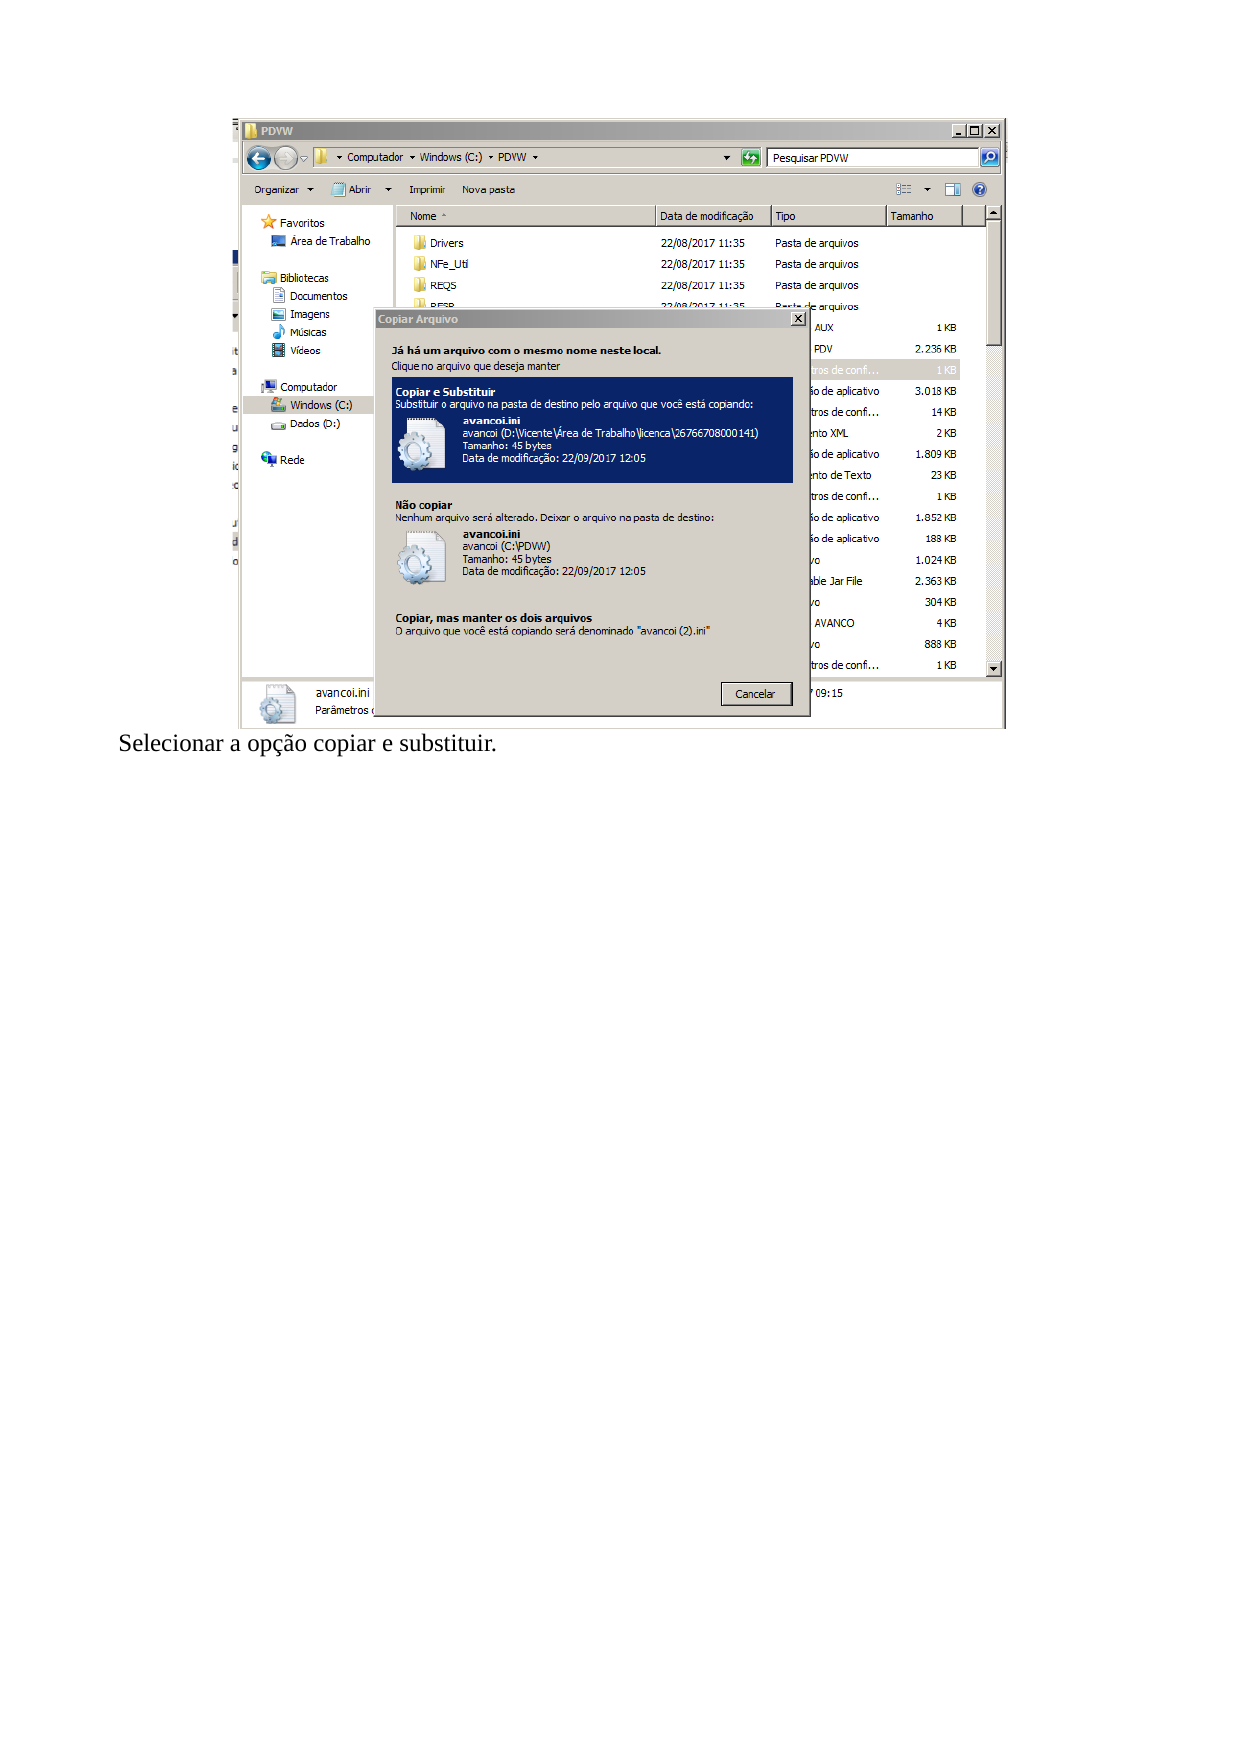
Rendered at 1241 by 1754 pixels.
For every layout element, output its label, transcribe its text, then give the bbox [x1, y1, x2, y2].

picture [232, 118, 1008, 729]
text Selecionar a opção copiar e substituir. [118, 118, 1122, 757]
